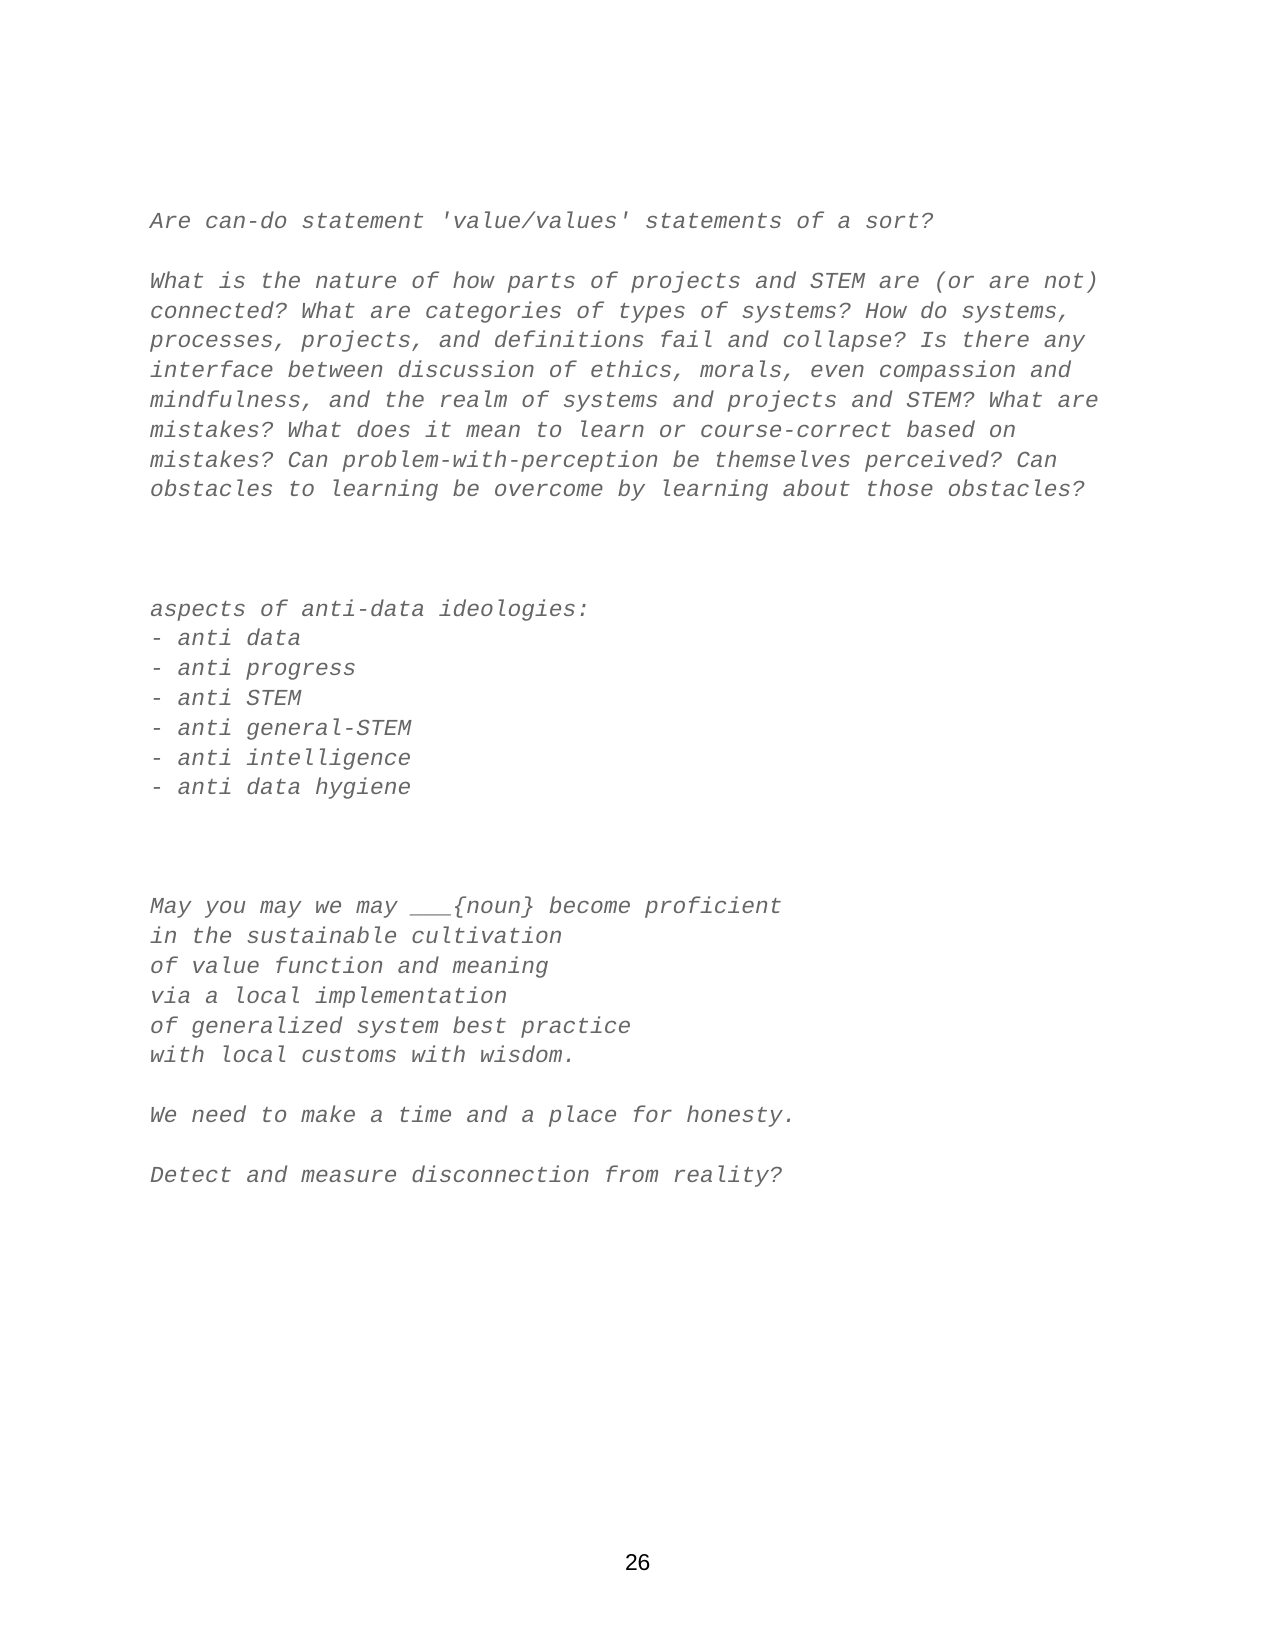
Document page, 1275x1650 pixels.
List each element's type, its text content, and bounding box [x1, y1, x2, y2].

text - anti general-STEM [150, 716, 1125, 742]
text We need to make a time and a place for honesty. [150, 1103, 1125, 1129]
text May you may we may ___{noun} become proficient [150, 895, 1125, 921]
text with local customs with wisdom. [150, 1044, 1125, 1070]
text Detect and measure disconnection from reality? [150, 1163, 1125, 1189]
text in the sustainable cultivation [150, 924, 1125, 951]
text - anti intelligence [150, 746, 1125, 772]
text What is the nature of how parts of projects and STEM are (or are not) connected? What are categories of types of systems? How do systems, processes, projects, and definitions fail and collapse? Is there any interface between discussion of ethics, morals, even compassion and mindfulness, and the realm of systems and projects and STEM? What are mistakes? What does it mean to learn or course-correct based on mistakes? Can problem-with-perception be themselves perceived? Can obstacles to learning be overcome by learning about those obstacles? [150, 269, 1125, 504]
text via a local implementation [150, 984, 1125, 1010]
text aspects of anti-data ideologies: [150, 597, 1125, 623]
text - anti data [150, 627, 1125, 653]
text of value function and meaning [150, 954, 1125, 980]
text - anti progress [150, 656, 1125, 682]
text of generalized system best practice [150, 1014, 1125, 1040]
text - anti data hygiene [150, 776, 1125, 802]
text - anti STEM [150, 686, 1125, 712]
text Are can-do statement 'value/values' statements of a sort? [150, 209, 1125, 236]
